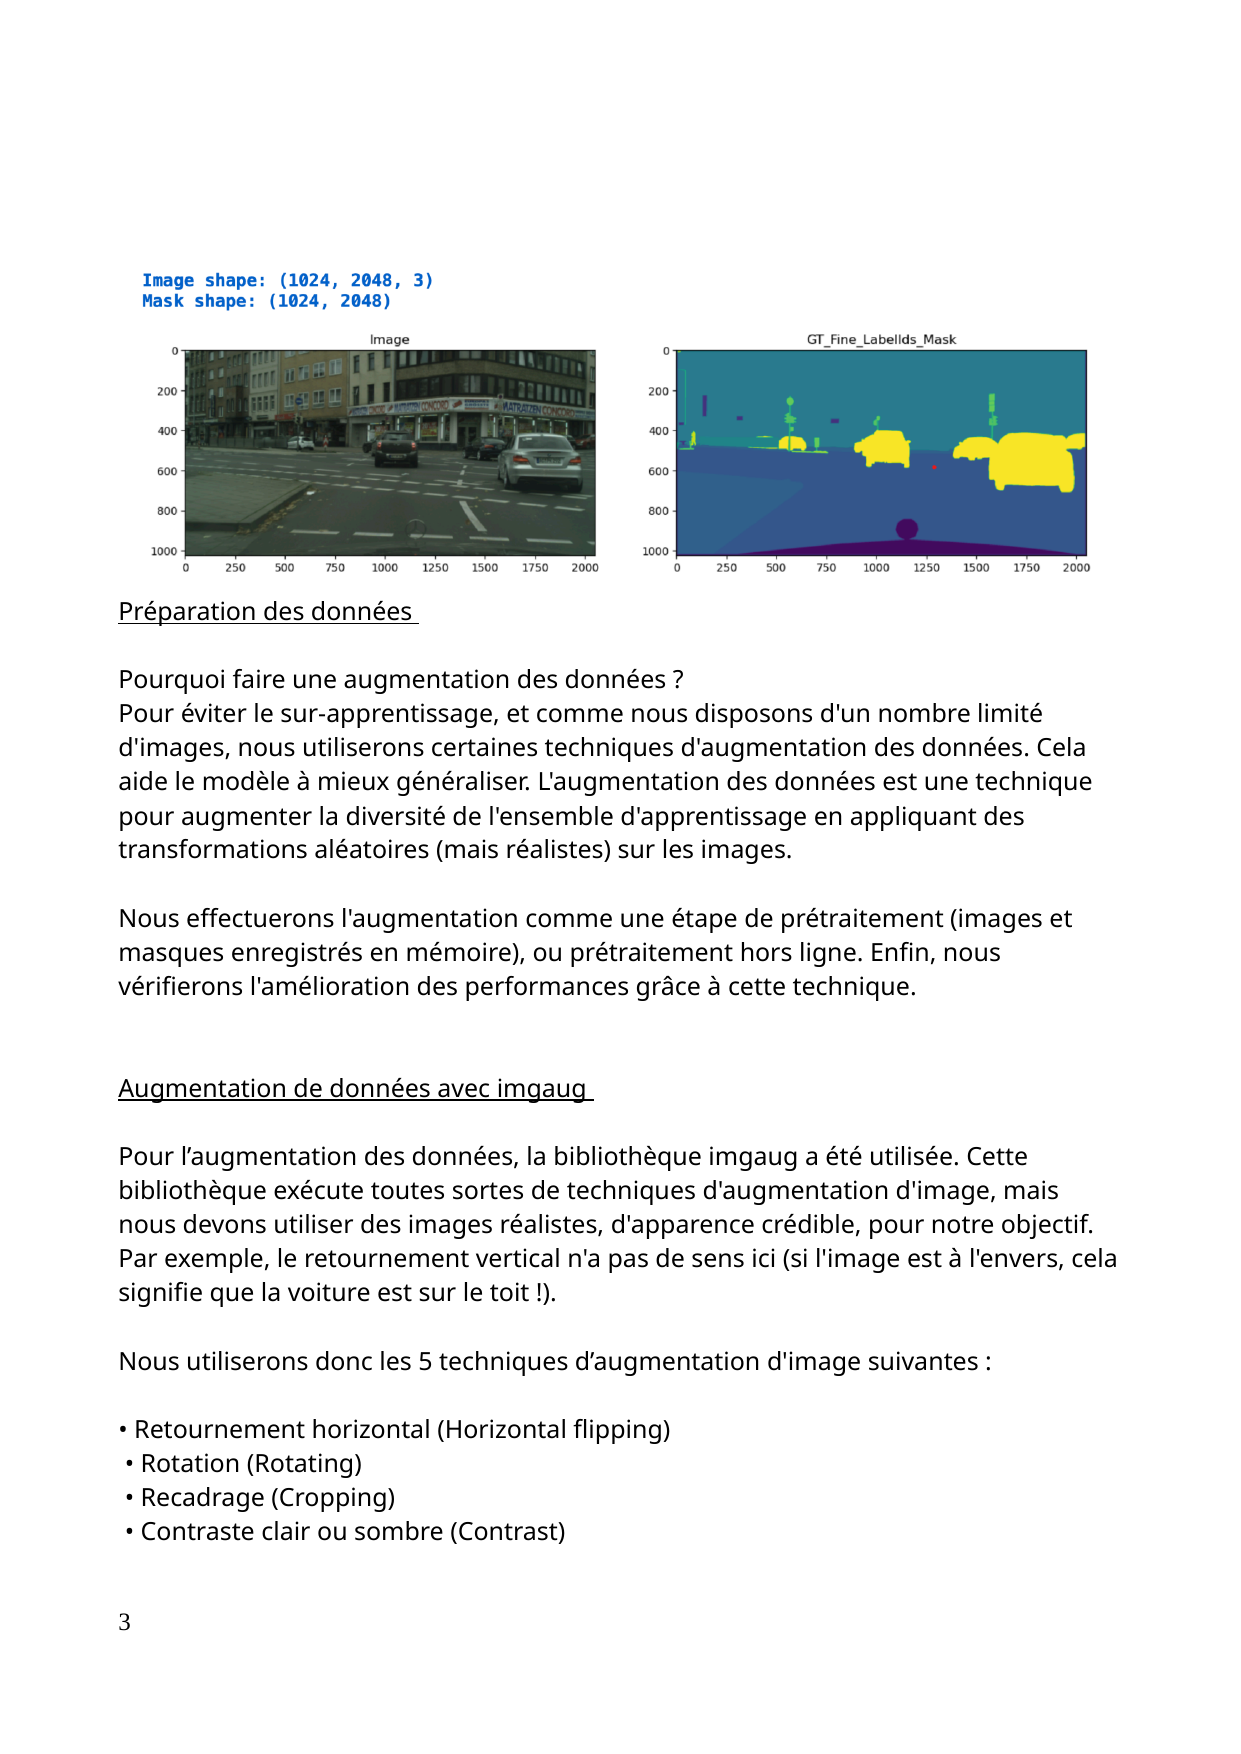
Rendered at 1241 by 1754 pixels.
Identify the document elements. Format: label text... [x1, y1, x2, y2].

text Nous utiliserons donc les 5 techniques d’augmentation d'image suivantes : [118, 1343, 1122, 1377]
text • Retournement horizontal (Horizontal flipping) [118, 1411, 1122, 1445]
text Augmentation de données avec imgaug [118, 1071, 1122, 1105]
text Préparation des données [118, 594, 1122, 628]
picture [118, 254, 1123, 594]
text • Recadrage (Cropping) [118, 1479, 1122, 1513]
text Nous effectuerons l'augmentation comme une étape de prétraitement (images et masques enregistrés en mémoire), ou prétraitement hors ligne. Enfin, nous vérifierons l'amélioration des performances grâce à cette technique. [118, 900, 1122, 1002]
text • Rotation (Rotating) [118, 1445, 1122, 1479]
text Pour éviter le sur-apprentissage, et comme nous disposons d'un nombre limité d'images, nous utiliserons certaines techniques d'augmentation des données. Cela aide le modèle à mieux généraliser. L'augmentation des données est une technique pour augmenter la diversité de l'ensemble d'apprentissage en appliquant des transformations aléatoires (mais réalistes) sur les images. [118, 696, 1122, 866]
text Pour l’augmentation des données, la bibliothèque imgaug a été utilisée. Cette bibliothèque exécute toutes sortes de techniques d'augmentation d'image, mais nous devons utiliser des images réalistes, d'apparence crédible, pour notre objectif. Par exemple, le retournement vertical n'a pas de sens ici (si l'image est à l'envers, cela signifie que la voiture est sur le toit !). [118, 1139, 1122, 1309]
text Pourquoi faire une augmentation des données ? [118, 662, 1122, 696]
text • Contraste clair ou sombre (Contrast) [118, 1513, 1122, 1547]
